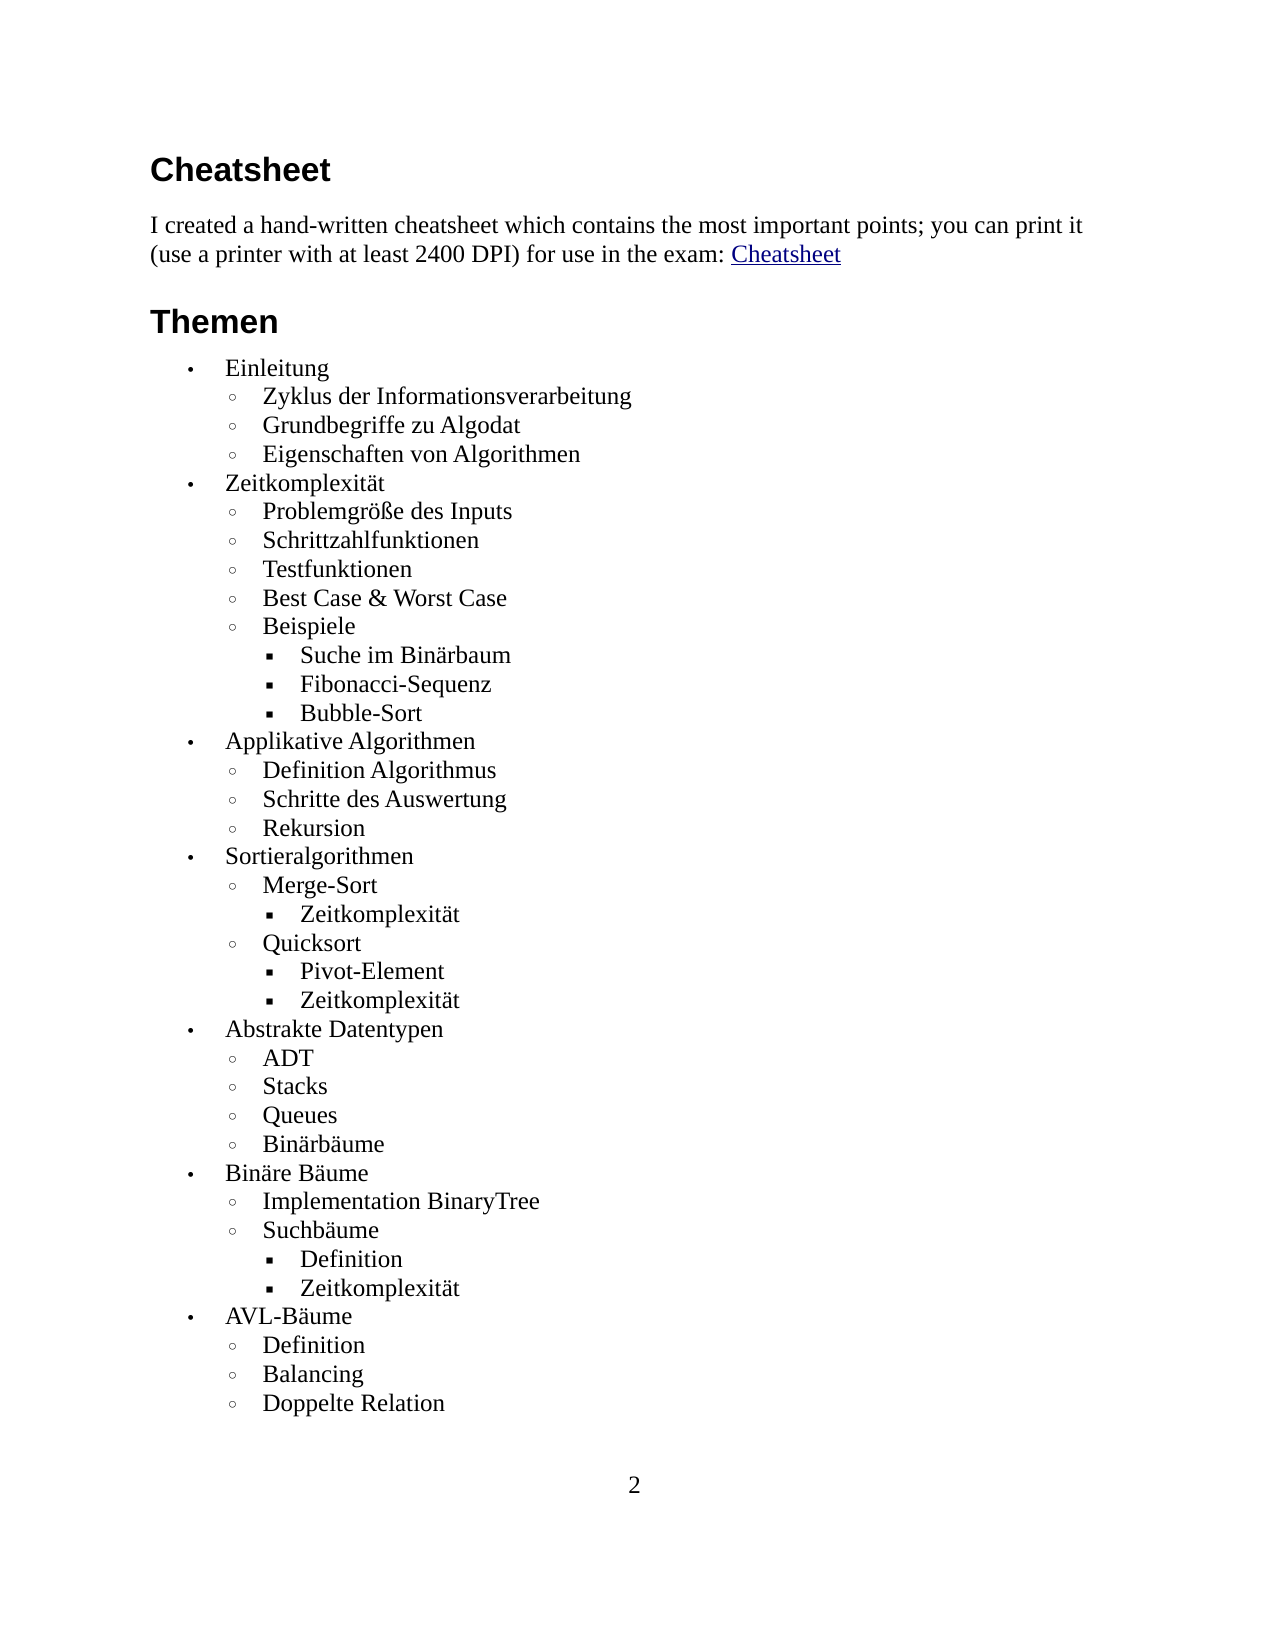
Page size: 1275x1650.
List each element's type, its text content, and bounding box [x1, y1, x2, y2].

subtitle Themen [150, 302, 1125, 340]
list Binärbäume [225, 1129, 1125, 1158]
list Zyklus der Informationsverarbeitung [225, 381, 1125, 410]
list Best Case & Worst Case [225, 583, 1125, 611]
list Quicksort [225, 928, 1125, 956]
list Balancing [225, 1359, 1125, 1388]
list Rekursion [225, 813, 1125, 841]
list Sortieralgorithmen [187, 841, 1125, 870]
list Definition Algorithmus [225, 755, 1125, 784]
list Pivot-Element [262, 956, 1125, 985]
list Fibonacci-Sequenz [262, 669, 1125, 698]
list Merge-Sort [225, 870, 1125, 899]
text I created a hand-written cheatsheet which contains the most important points; you can print it (use a printer with at least 2400 DPI) for use in the exam: Cheatsheet [150, 210, 1125, 268]
list Doppelte Relation [225, 1388, 1125, 1416]
list Schrittzahlfunktionen [225, 525, 1125, 554]
list Zeitkomplexität [262, 899, 1125, 928]
list Beispiele [225, 611, 1125, 640]
list Abstrakte Datentypen [187, 1014, 1125, 1043]
list Schritte des Auswertung [225, 784, 1125, 813]
list Testfunktionen [225, 554, 1125, 583]
list Suche im Binärbaum [262, 640, 1125, 669]
list Zeitkomplexität [187, 468, 1125, 496]
list ADT [225, 1043, 1125, 1071]
list Definition [262, 1244, 1125, 1273]
list Problemgröße des Inputs [225, 496, 1125, 525]
list Implementation BinaryTree [225, 1186, 1125, 1215]
subtitle Cheatsheet [150, 150, 1125, 189]
list Einleitung [187, 353, 1125, 381]
list Bubble-Sort [262, 698, 1125, 726]
list Suchbäume [225, 1215, 1125, 1244]
list Zeitkomplexität [262, 985, 1125, 1014]
list Applikative Algorithmen [187, 726, 1125, 755]
list Zeitkomplexität [262, 1273, 1125, 1301]
list Eigenschaften von Algorithmen [225, 439, 1125, 468]
list Queues [225, 1100, 1125, 1129]
list Binäre Bäume [187, 1158, 1125, 1186]
list Grundbegriffe zu Algodat [225, 410, 1125, 439]
list Stacks [225, 1071, 1125, 1100]
list AVL-Bäume [187, 1301, 1125, 1330]
list Definition [225, 1330, 1125, 1359]
